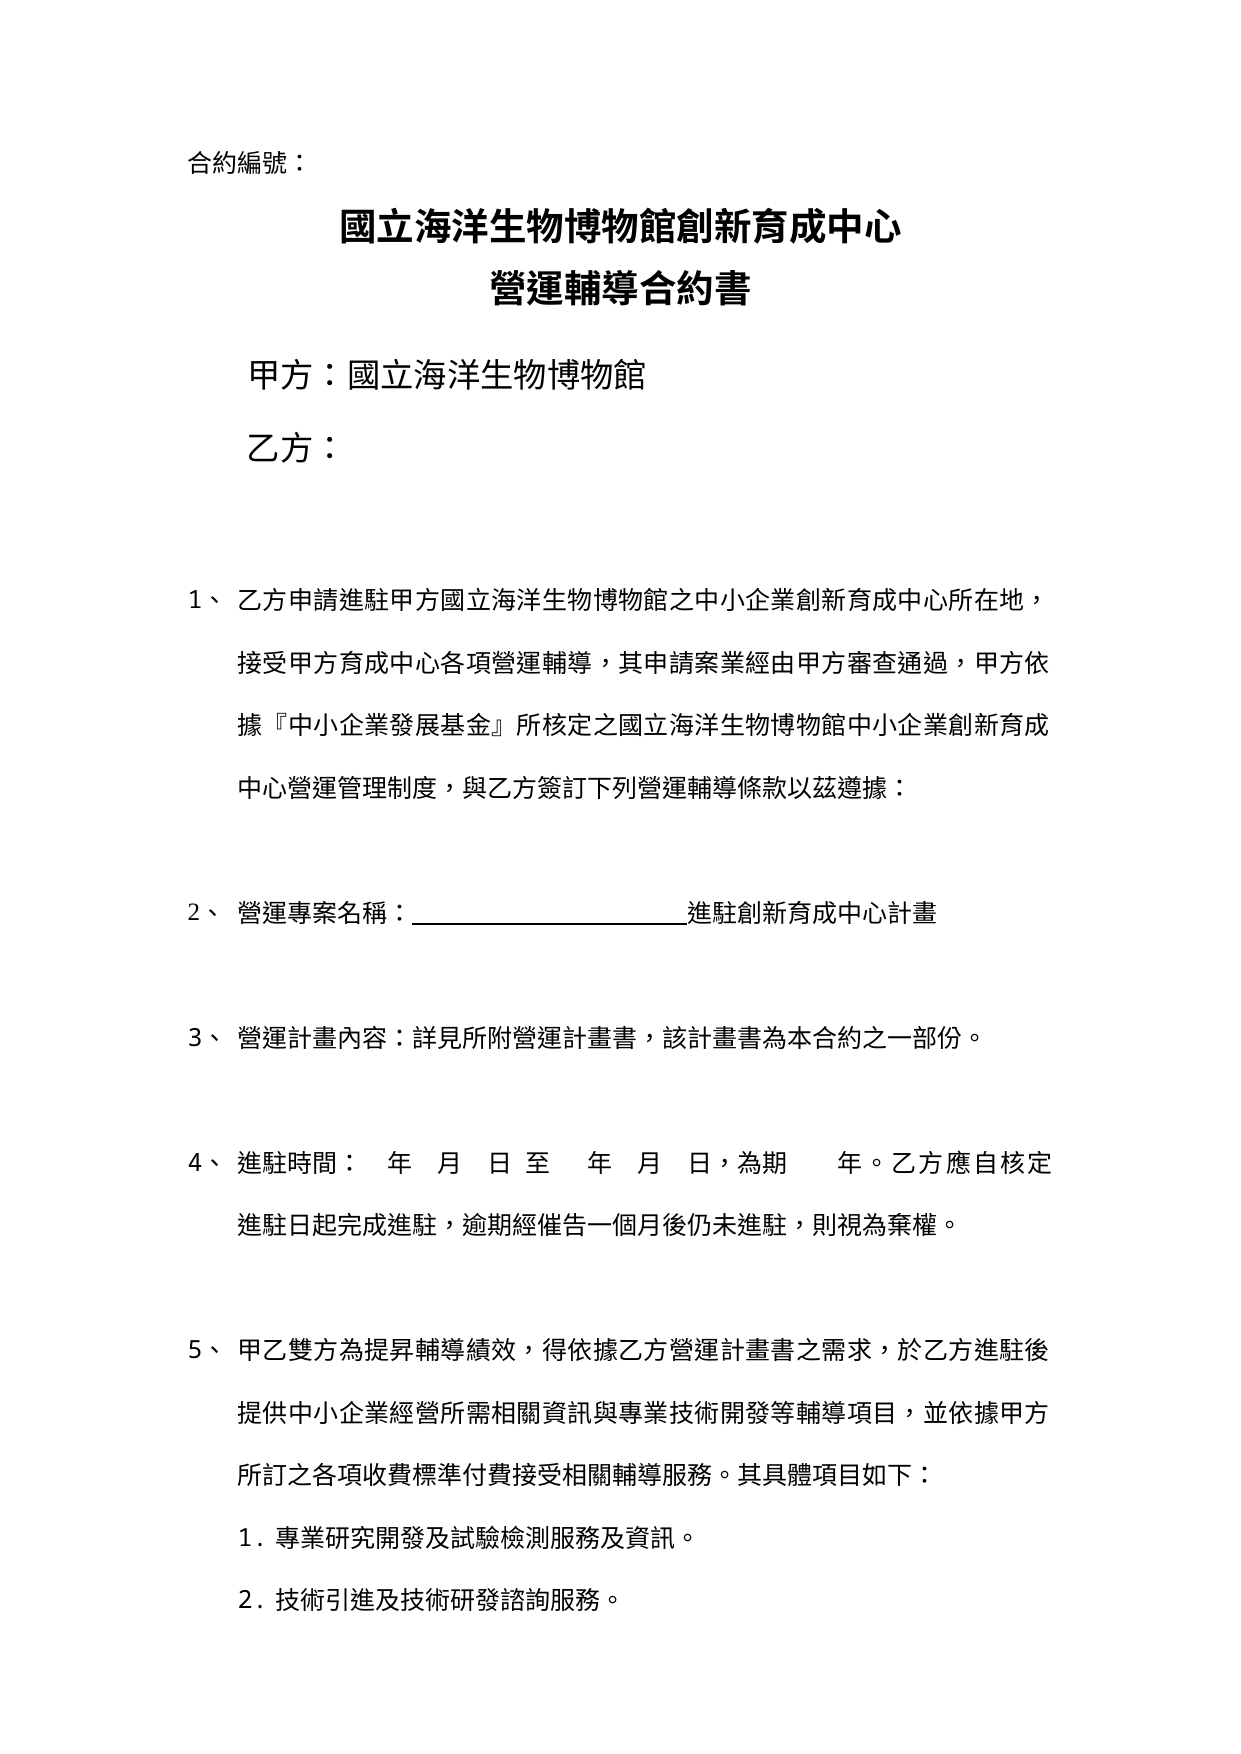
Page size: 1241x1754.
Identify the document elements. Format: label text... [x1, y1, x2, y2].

list 乙方申請進駐甲方國立海洋生物博物館之中小企業創新育成中心所在地，接受甲方育成中心各項營運輔導，其申請案業經由甲方審查通過，甲方依據『中小企業發展基金』所核定之國立海洋生物博物館中小企業創新育成中心營運管理制度，與乙方簽訂下列營運輔導條款以茲遵據： [187, 557, 1053, 807]
text 甲方：國立海洋生物博物館 [187, 348, 1053, 397]
text 營運輔導合約書 [187, 244, 1053, 307]
list 進駐時間： 年 月 日 至 年 月 日，為期 年。乙方應自核定進駐日起完成進駐，逾期經催告一個月後仍未進駐，則視為棄權。 [187, 1119, 1053, 1244]
text 乙方： [187, 422, 1053, 470]
text 合約編號： [187, 119, 1053, 182]
text 國立海洋生物博物館創新育成中心 [187, 182, 1053, 244]
list 營運計畫內容：詳見所附營運計畫書，該計畫書為本合約之一部份。 [187, 994, 1053, 1057]
list 專業研究開發及試驗檢測服務及資訊。 [237, 1494, 1053, 1557]
list 甲乙雙方為提昇輔導績效，得依據乙方營運計畫書之需求，於乙方進駐後提供中小企業經營所需相關資訊與專業技術開發等輔導項目，並依據甲方所訂之各項收費標準付費接受相關輔導服務。其具體項目如下： [187, 1307, 1053, 1494]
list 技術引進及技術研發諮詢服務。 [237, 1557, 1053, 1619]
list 營運專案名稱： 進駐創新育成中心計畫 [187, 869, 1053, 932]
